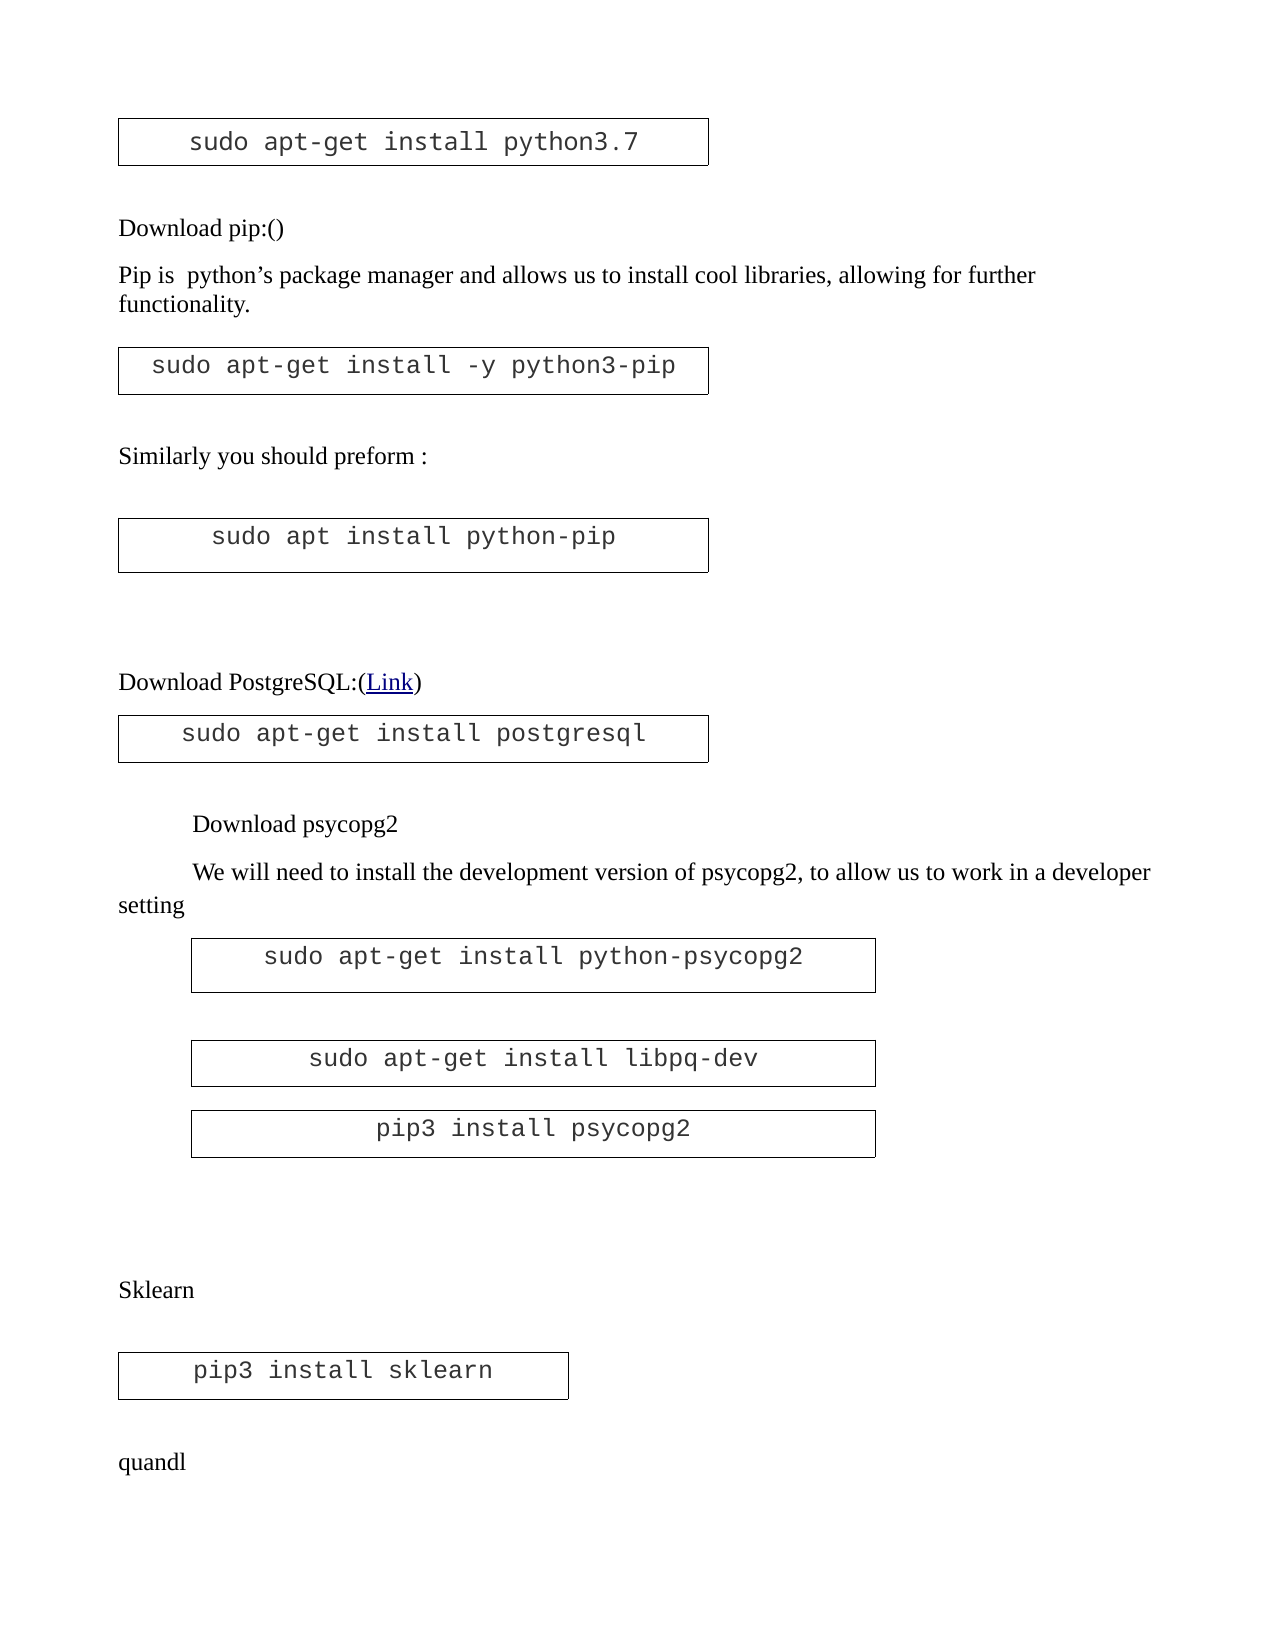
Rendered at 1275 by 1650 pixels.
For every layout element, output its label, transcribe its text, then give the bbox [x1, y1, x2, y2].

text Pip is python’s package manager and allows us to install cool libraries, allowing for further functionality. [118, 260, 1157, 318]
table_header pip3 install sklearn [119, 1353, 568, 1399]
text quandl [118, 1447, 1157, 1475]
text Similarly you should preform : [118, 441, 1157, 470]
table_header sudo apt-get install python-psycopg2 [192, 939, 875, 992]
text Download PostgreSQL:(Link) [118, 667, 1157, 696]
table_header sudo apt install python-pip [119, 519, 708, 572]
text Download pip:() [118, 213, 1157, 241]
table_header sudo apt-get install python3.7 [119, 119, 708, 165]
text Download psycopg2 [118, 809, 1157, 838]
text We will need to install the development version of psycopg2, to allow us to work in a developer setting [118, 857, 1157, 919]
table_header sudo apt-get install libpq-dev [192, 1041, 875, 1086]
table_header sudo apt-get install -y python3-pip [119, 348, 708, 393]
table_header pip3 install psycopg2 [192, 1111, 875, 1157]
text Sklearn [118, 1276, 1157, 1304]
table_header sudo apt-get install postgresql [119, 716, 708, 762]
